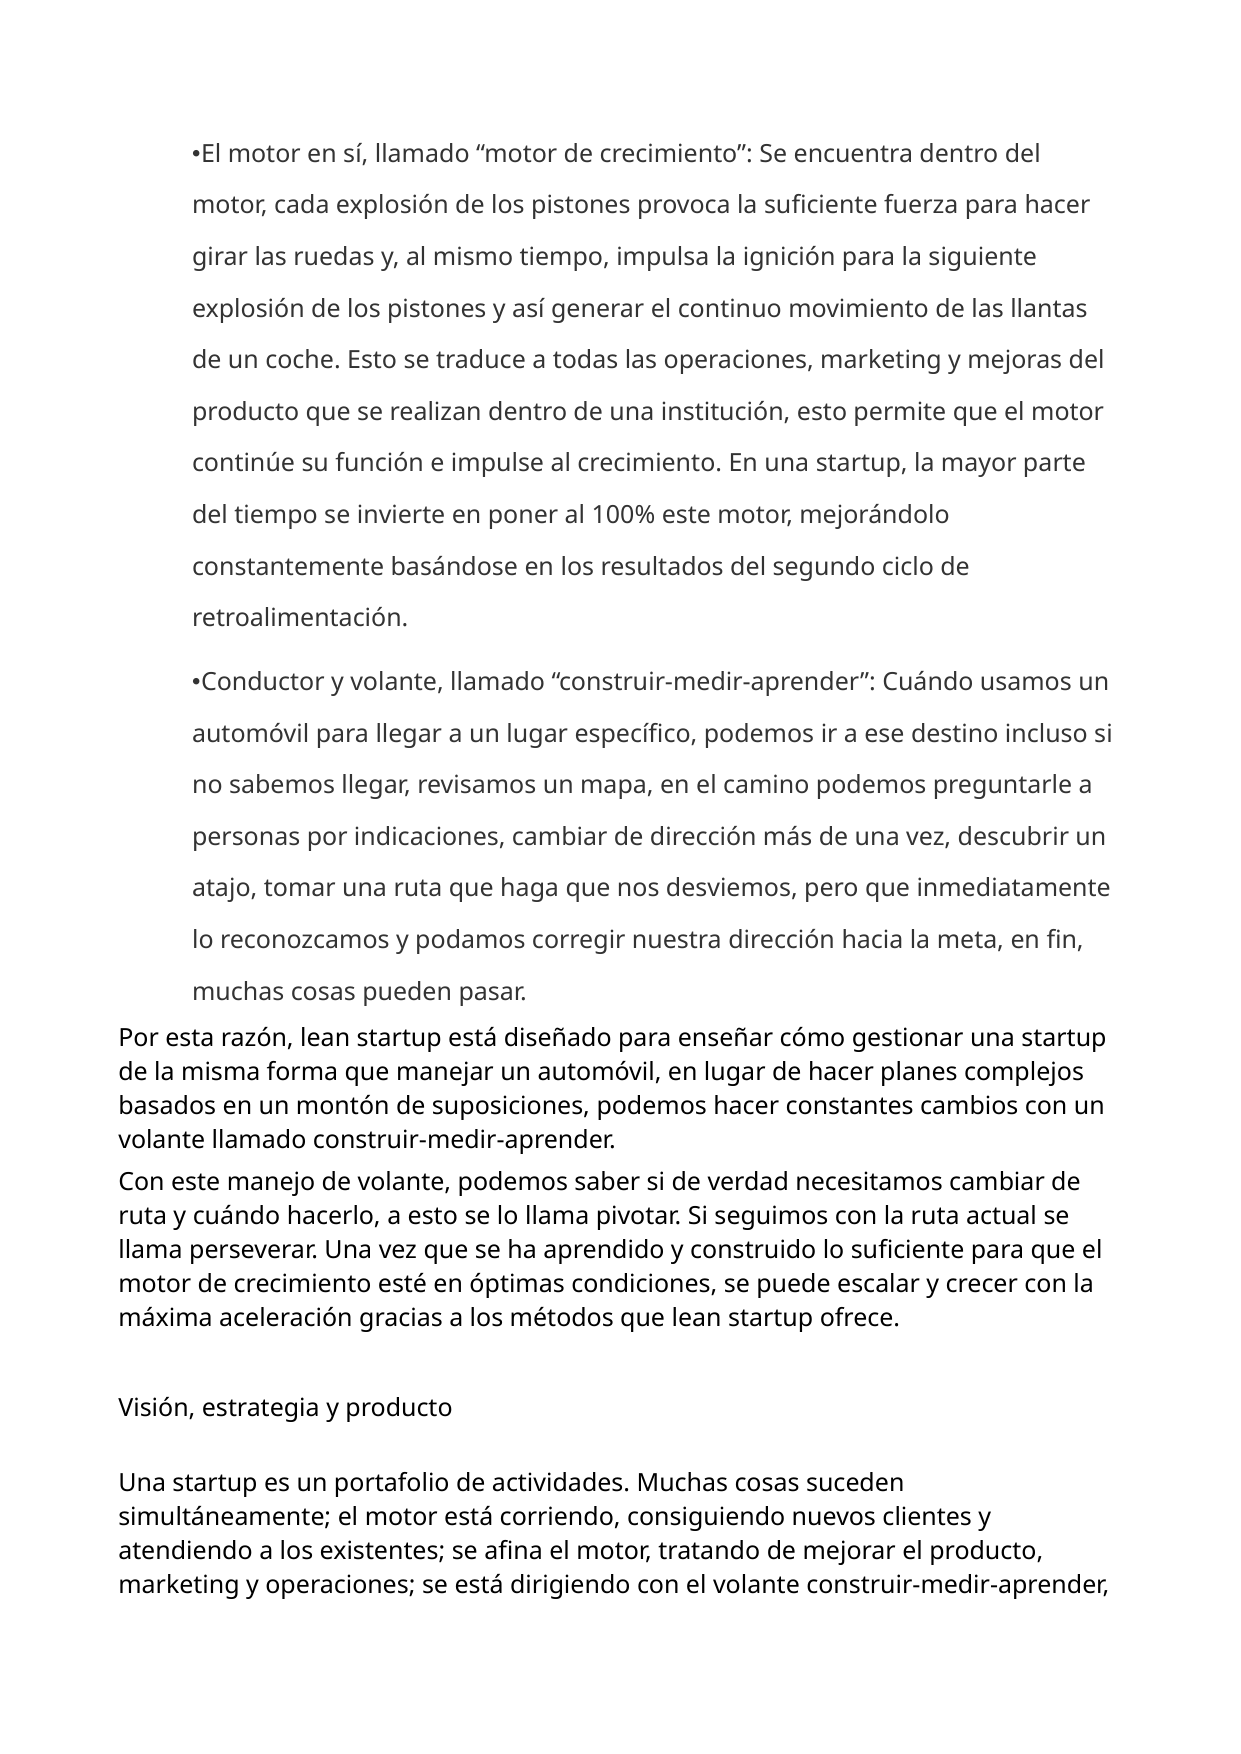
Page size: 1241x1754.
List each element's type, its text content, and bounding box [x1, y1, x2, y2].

list El motor en sí, llamado “motor de crecimiento”: Se encuentra dentro del motor, cada explosión de los pistones provoca la suficiente fuerza para hacer girar las ruedas y, al mismo tiempo, impulsa la ignición para la siguiente explosión de los pistones y así generar el continuo movimiento de las llantas de un coche. Esto se traduce a todas las operaciones, marketing y mejoras del producto que se realizan dentro de una institución, esto permite que el motor continúe su función e impulse al crecimiento. En una startup, la mayor parte del tiempo se invierte en poner al 100% este motor, mejorándolo constantemente basándose en los resultados del segundo ciclo de retroalimentación. [118, 118, 1122, 634]
text Por esta razón, lean startup está diseñado para enseñar cómo gestionar una startup de la misma forma que manejar un automóvil, en lugar de hacer planes complejos basados en un montón de suposiciones, podemos hacer constantes cambios con un volante llamado construir-medir-aprender. [118, 1020, 1122, 1156]
subtitle Visión, estrategia y producto [118, 1389, 1122, 1423]
list Conductor y volante, llamado “construir-medir-aprender”: Cuándo usamos un automóvil para llegar a un lugar específico, podemos ir a ese destino incluso si no sabemos llegar, revisamos un mapa, en el camino podemos preguntarle a personas por indicaciones, cambiar de dirección más de una vez, descubrir un atajo, tomar una ruta que haga que nos desviemos, pero que inmediatamente lo reconozcamos y podamos corregir nuestra dirección hacia la meta, en fin, muchas cosas pueden pasar. [118, 646, 1122, 1007]
text Una startup es un portafolio de actividades. Muchas cosas suceden simultáneamente; el motor está corriendo, consiguiendo nuevos clientes y atendiendo a los existentes; se afina el motor, tratando de mejorar el producto, marketing y operaciones; se está dirigiendo con el volante construir-medir-aprender, [118, 1464, 1122, 1601]
text Con este manejo de volante, podemos saber si de verdad necesitamos cambiar de ruta y cuándo hacerlo, a esto se lo llama pivotar. Si seguimos con la ruta actual se llama perseverar. Una vez que se ha aprendido y construido lo suficiente para que el motor de crecimiento esté en óptimas condiciones, se puede escalar y crecer con la máxima aceleración gracias a los métodos que lean startup ofrece. [118, 1164, 1122, 1334]
